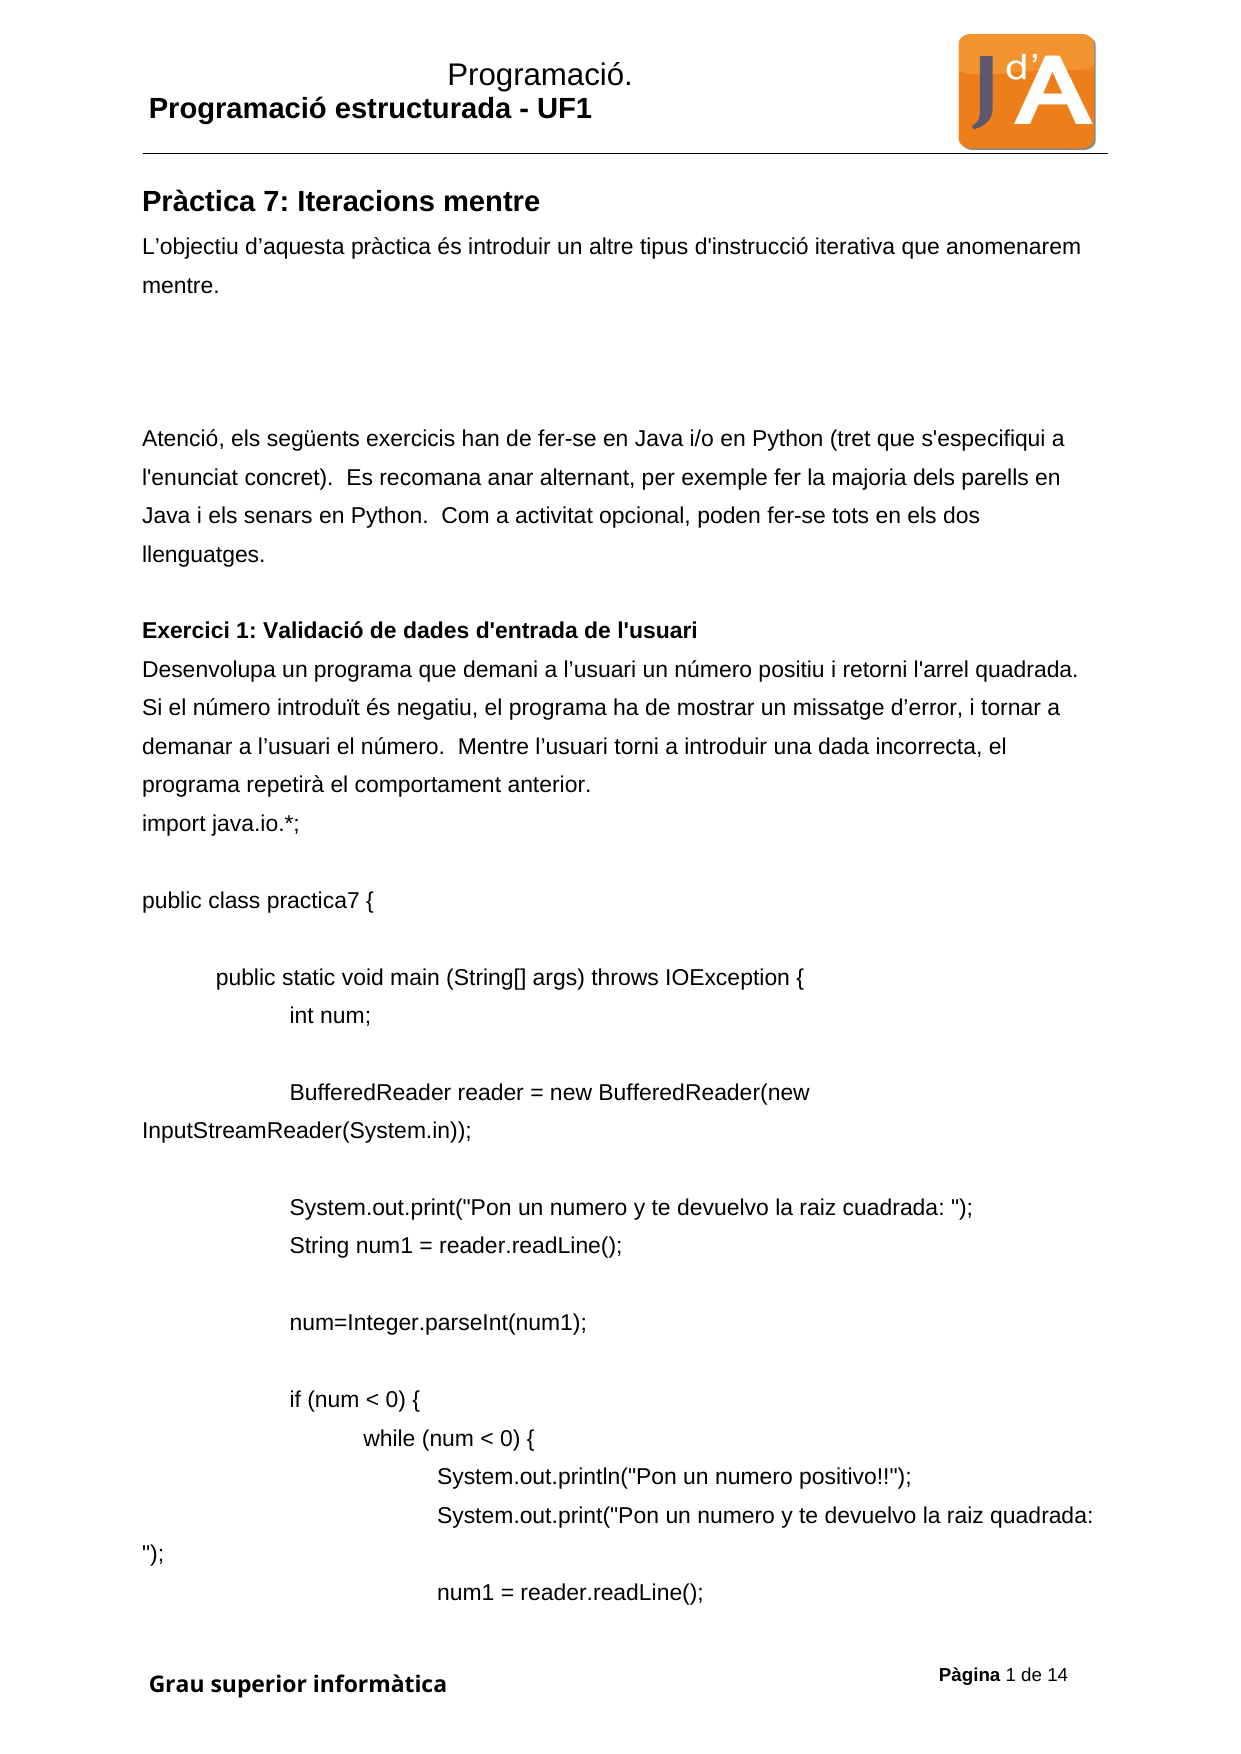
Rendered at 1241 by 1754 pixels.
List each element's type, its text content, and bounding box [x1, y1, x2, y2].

text int num; [142, 1003, 1107, 1028]
text public class practica7 { [142, 887, 1107, 913]
text if (num < 0) { [142, 1387, 1107, 1413]
text System.out.print("Pon un numero y te devuelvo la raiz quadrada: "); [142, 1502, 1107, 1566]
text num=Integer.parseInt(num1); [142, 1310, 1107, 1336]
picture [958, 34, 1096, 150]
text String num1 = reader.readLine(); [142, 1233, 1107, 1259]
text BufferedReader reader = new BufferedReader(new InputStreamReader(System.in)); [142, 1079, 1107, 1143]
text import java.io.*; [142, 810, 1107, 836]
text System.out.print("Pon un numero y te devuelvo la raiz cuadrada: "); [142, 1195, 1107, 1220]
text Desenvolupa un programa que demani a l’usuari un número positiu i retorni l'arrel quadrada. Si el número introduït és negatiu, el programa ha de mostrar un missatge d’error, i tornar a demanar a l’usuari el número. Mentre l’usuari torni a introduir una dada incorrecta, el programa repetirà el comportament anterior. [142, 657, 1107, 798]
text L’objectiu d’aquesta pràctica és introduir un altre tipus d'instrucció iterativa que anomenarem mentre. [142, 234, 1107, 298]
text public static void main (String[] args) throws IOException { [142, 964, 1107, 990]
text Exercici 1: Validació de dades d'entrada de l'usuari [142, 618, 1107, 644]
text Pràctica 7: Iteracions mentre [142, 185, 1107, 218]
text System.out.println("Pon un numero positivo!!"); [142, 1464, 1107, 1489]
text Atenció, els següents exercicis han de fer-se en Java i/o en Python (tret que s'especifiqui a l'enunciat concret). Es recomana anar alternant, per exemple fer la majoria dels parells en Java i els senars en Python. Com a activitat opcional, poden fer-se tots en els dos llenguatges. [142, 426, 1107, 567]
text num1 = reader.readLine(); [142, 1579, 1107, 1605]
text while (num < 0) { [142, 1425, 1107, 1451]
